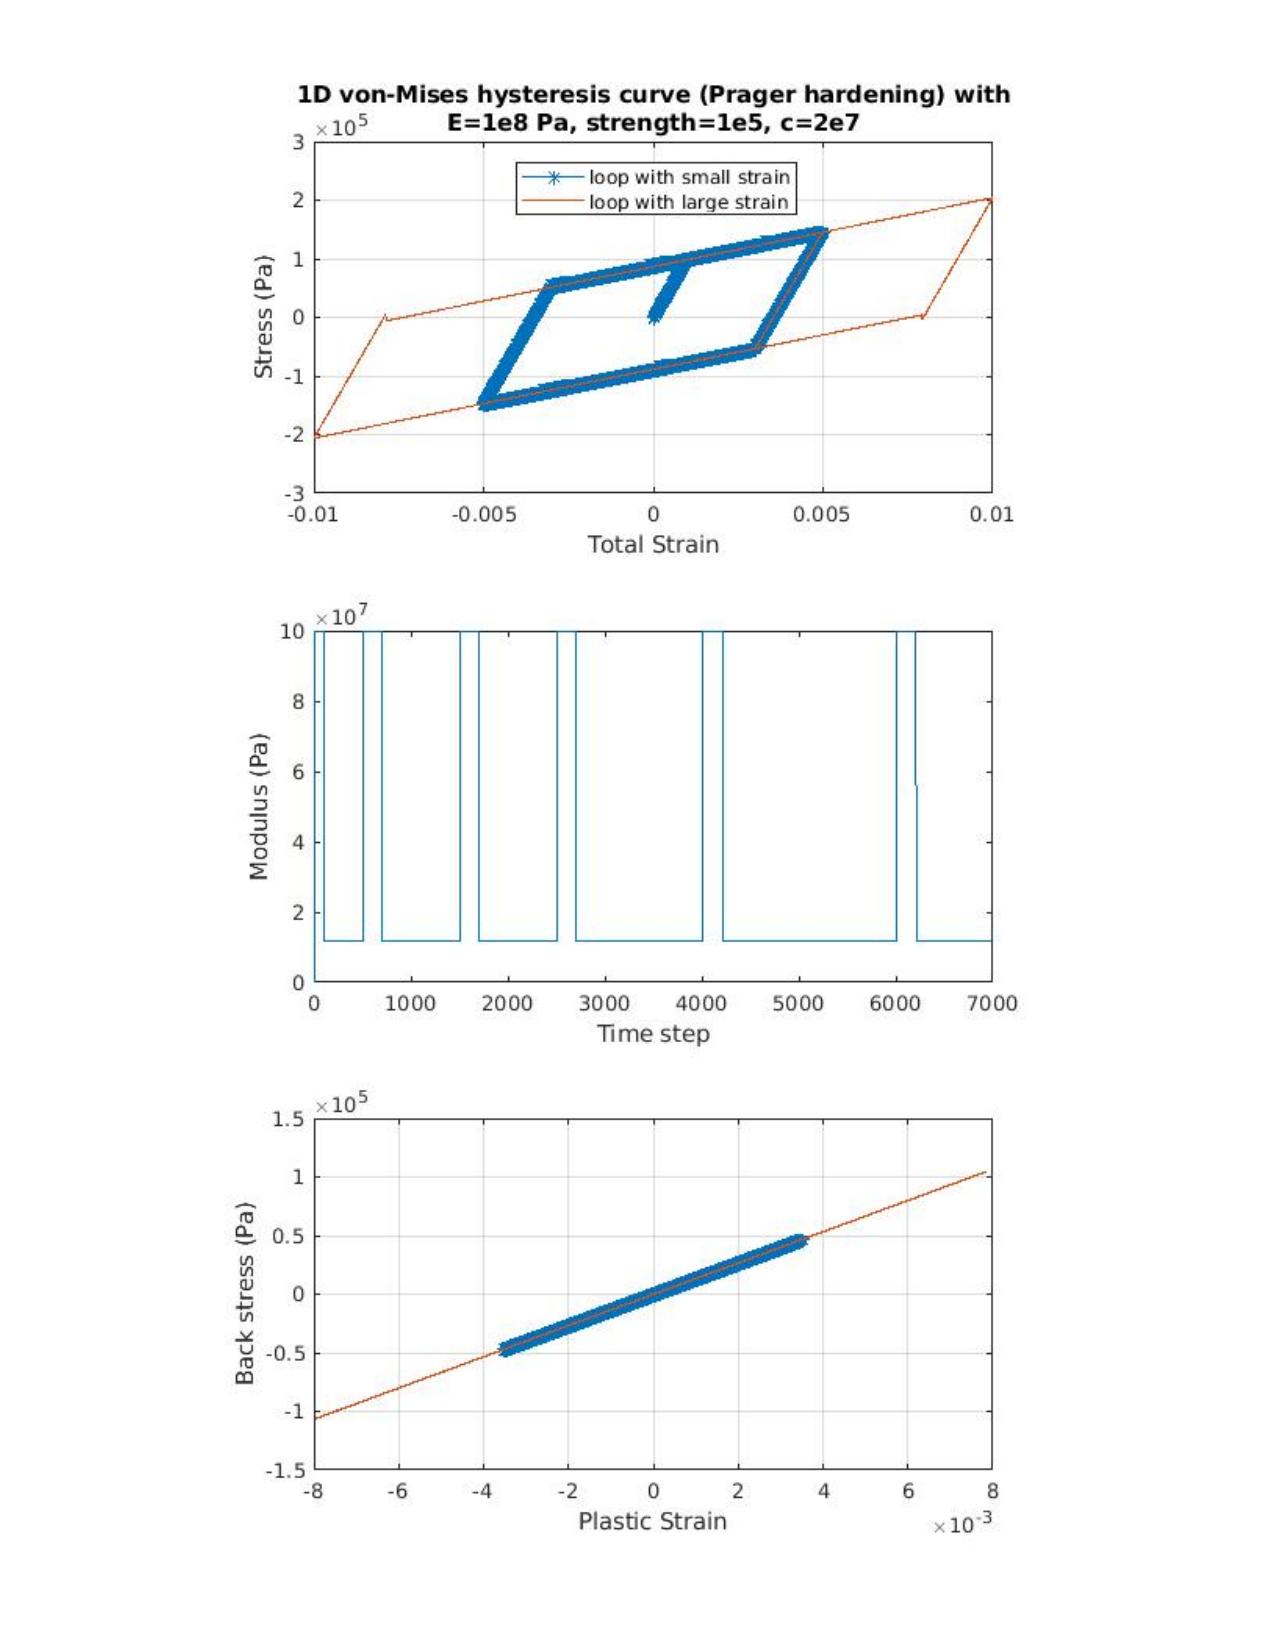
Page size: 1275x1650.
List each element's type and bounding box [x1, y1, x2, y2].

picture [200, 20, 1075, 1650]
